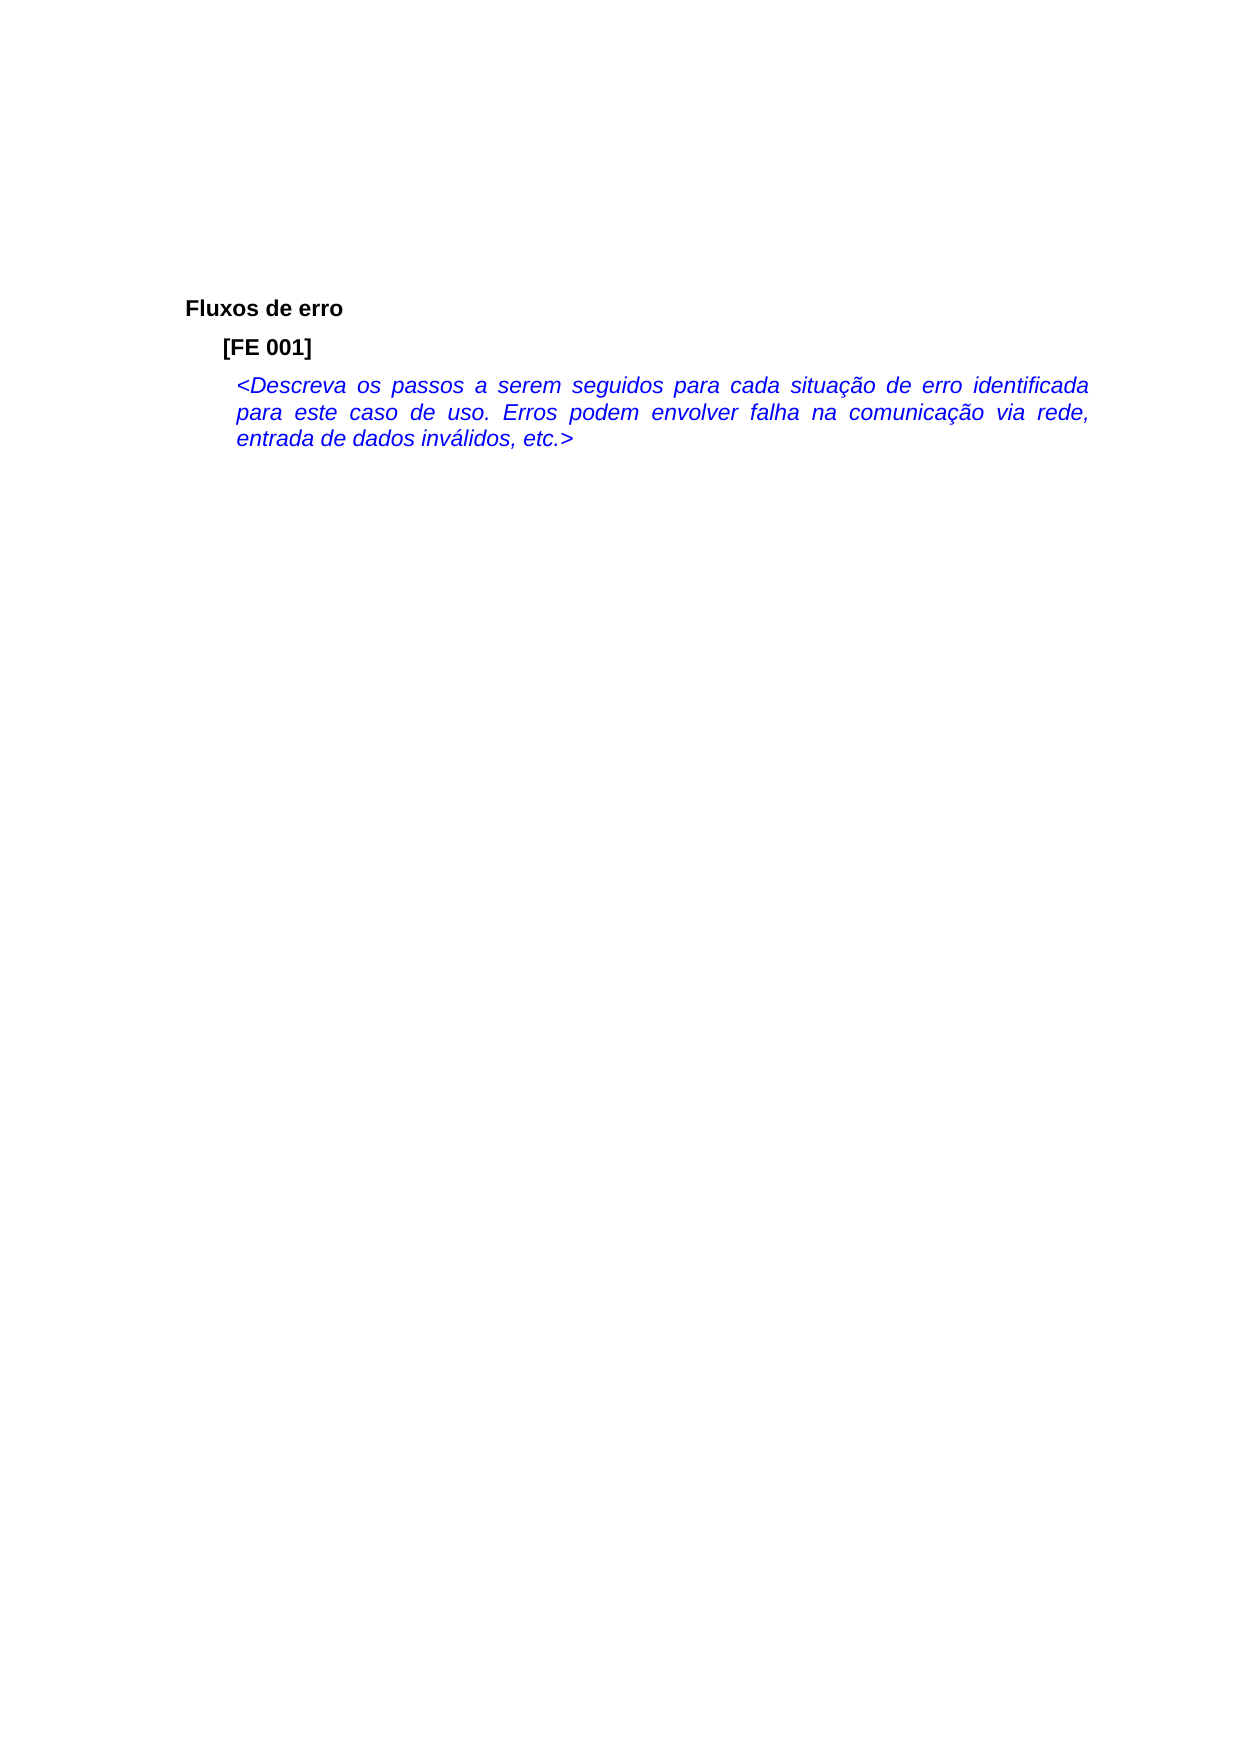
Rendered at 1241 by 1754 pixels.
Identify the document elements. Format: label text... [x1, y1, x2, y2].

text <Descreva os passos a serem seguidos para cada situação de erro identificada para este caso de uso. Erros podem envolver falha na comunicação via rede, entrada de dados inválidos, etc.> [236, 372, 1092, 451]
text [FE 001] [223, 333, 1092, 360]
text Fluxos de erro [185, 294, 1092, 321]
